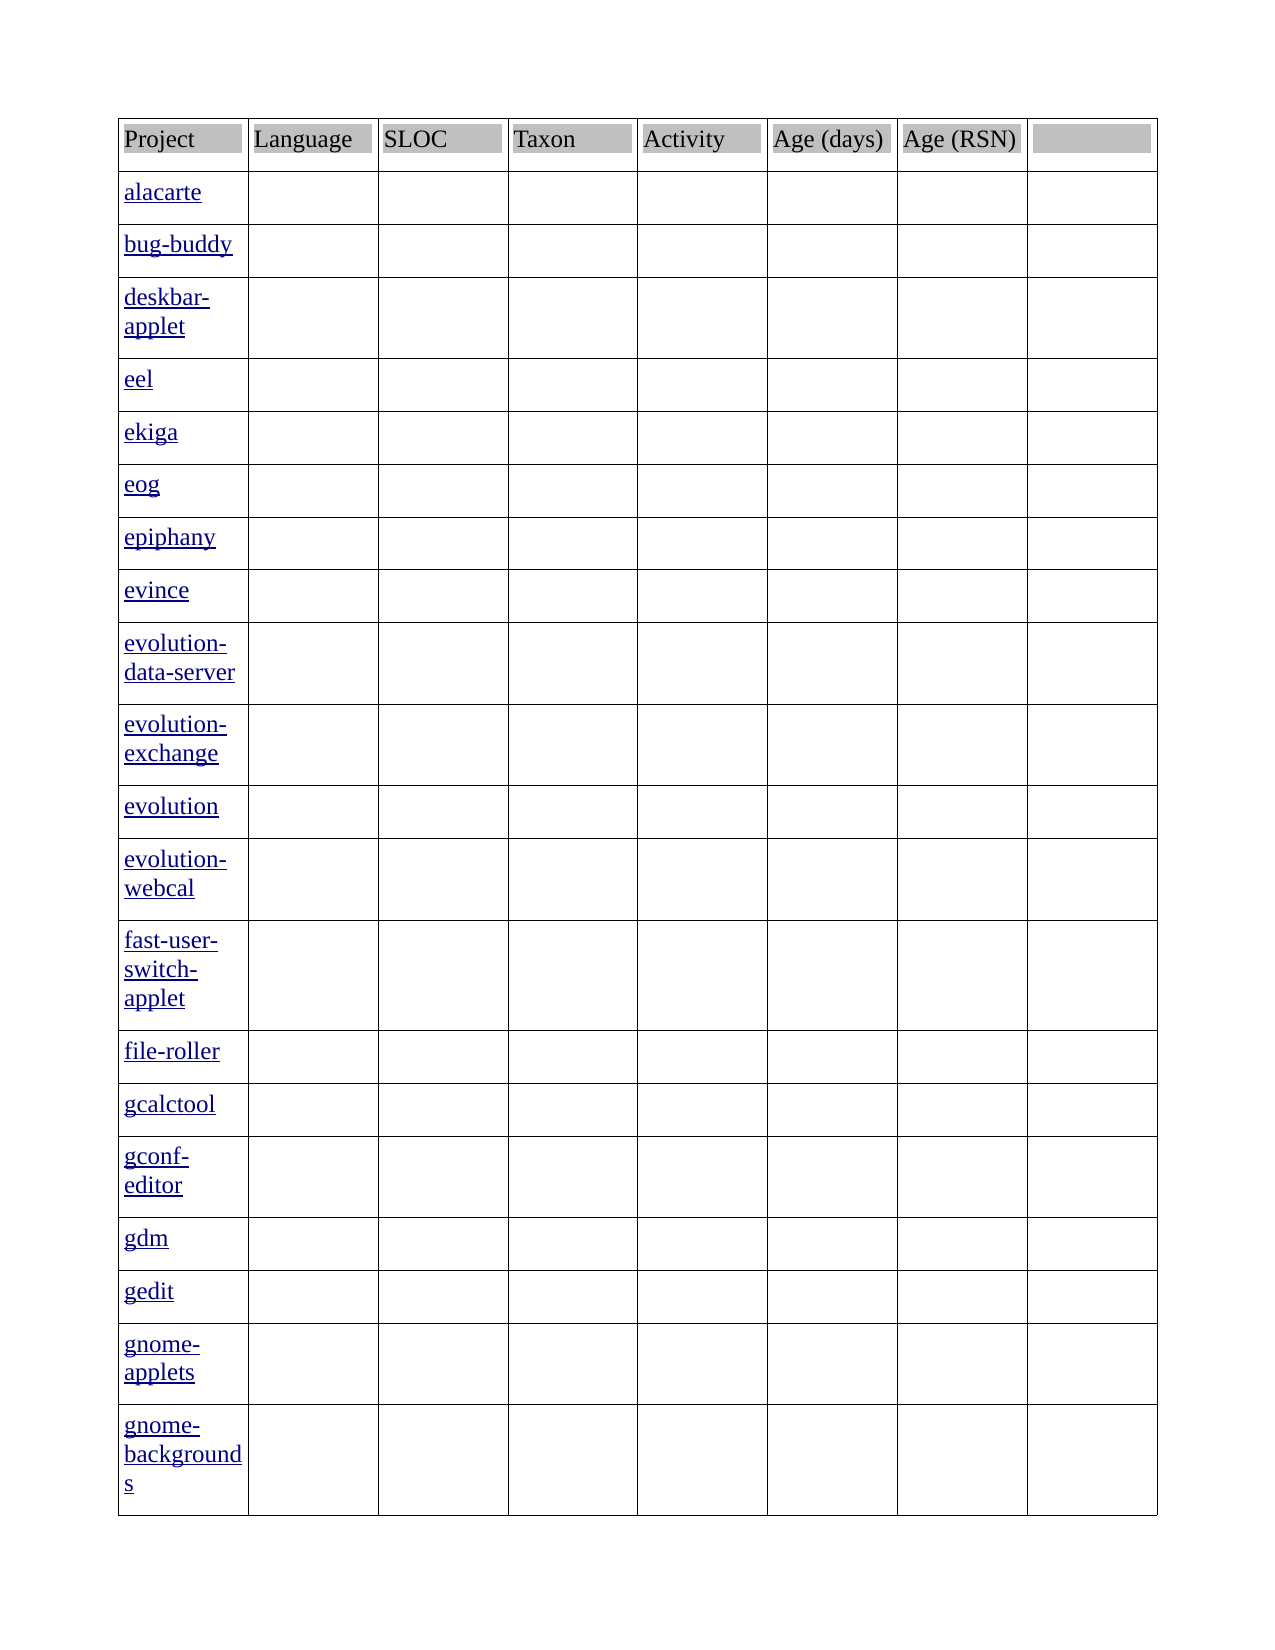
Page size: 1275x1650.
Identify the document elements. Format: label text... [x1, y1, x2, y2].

table_cell [768, 172, 897, 224]
table_cell [379, 1324, 508, 1404]
table_cell [509, 465, 637, 517]
table_cell [379, 278, 508, 358]
table_cell bug-buddy [119, 225, 248, 277]
table_cell evolution-webcal [119, 839, 248, 920]
table_cell [898, 412, 1027, 464]
table_cell [1028, 1405, 1157, 1515]
table_cell gdm [119, 1218, 248, 1270]
table_cell [509, 225, 637, 277]
table_cell [509, 412, 637, 464]
table_header Taxon [509, 119, 637, 171]
table_cell [249, 1324, 378, 1404]
table_cell [638, 412, 767, 464]
table_cell [638, 1218, 767, 1270]
table_cell [638, 1324, 767, 1404]
table_cell [898, 1218, 1027, 1270]
table_cell [638, 1405, 767, 1515]
table_cell [249, 1084, 378, 1136]
table_cell [1028, 412, 1157, 464]
table_cell [249, 465, 378, 517]
table_cell [249, 623, 378, 704]
table_cell [249, 786, 378, 838]
table_cell eog [119, 465, 248, 517]
table_cell [638, 1137, 767, 1217]
table_cell [1028, 359, 1157, 411]
table_cell [249, 1218, 378, 1270]
table_cell gnome-applets [119, 1324, 248, 1404]
table_cell [379, 1137, 508, 1217]
table_cell [509, 839, 637, 920]
table_cell [768, 412, 897, 464]
table_cell [638, 172, 767, 224]
table_cell [768, 1271, 897, 1323]
table_cell [638, 518, 767, 569]
table_header SLOC [379, 119, 508, 171]
table_cell [768, 518, 897, 569]
table_cell [509, 1084, 637, 1136]
table_cell [509, 1405, 637, 1515]
table_cell [249, 570, 378, 622]
table_cell gedit [119, 1271, 248, 1323]
table_cell [768, 1324, 897, 1404]
table_cell [249, 172, 378, 224]
table_cell evince [119, 570, 248, 622]
table_cell [768, 1031, 897, 1083]
table_cell [509, 921, 637, 1030]
table_cell [379, 705, 508, 785]
table_cell [898, 225, 1027, 277]
table_cell [768, 1137, 897, 1217]
table_cell [249, 412, 378, 464]
table_cell [638, 1084, 767, 1136]
table_cell [379, 921, 508, 1030]
table_cell [768, 225, 897, 277]
table_cell [1028, 1218, 1157, 1270]
table_cell [1028, 839, 1157, 920]
table_cell [509, 1218, 637, 1270]
table_cell [898, 465, 1027, 517]
table_cell gconf-editor [119, 1137, 248, 1217]
table_cell ekiga [119, 412, 248, 464]
table_cell [768, 1405, 897, 1515]
table_cell [249, 921, 378, 1030]
table_cell evolution [119, 786, 248, 838]
table_cell [898, 705, 1027, 785]
table_cell [249, 705, 378, 785]
table_cell [638, 786, 767, 838]
table_cell [509, 786, 637, 838]
table_cell [768, 786, 897, 838]
table_cell [379, 465, 508, 517]
table_cell [898, 1084, 1027, 1136]
table_cell [1028, 623, 1157, 704]
table_cell [898, 786, 1027, 838]
table_cell [898, 172, 1027, 224]
table_cell [249, 839, 378, 920]
table_cell [768, 278, 897, 358]
table_cell [1028, 278, 1157, 358]
table_cell eel [119, 359, 248, 411]
table_cell [249, 1271, 378, 1323]
table_cell [379, 518, 508, 569]
table_cell [249, 1137, 378, 1217]
table_cell [249, 1031, 378, 1083]
table_cell [509, 1031, 637, 1083]
table_cell [509, 359, 637, 411]
table_cell [509, 1137, 637, 1217]
table_header Project [119, 119, 248, 171]
table_cell [898, 1031, 1027, 1083]
table_cell [249, 518, 378, 569]
table_cell [768, 1084, 897, 1136]
table_cell [249, 1405, 378, 1515]
table_cell [638, 225, 767, 277]
table_cell [768, 839, 897, 920]
table_cell [509, 1324, 637, 1404]
table_header [1028, 119, 1157, 171]
table_cell [898, 1405, 1027, 1515]
table_cell [509, 570, 637, 622]
table_cell [768, 705, 897, 785]
table_cell [379, 412, 508, 464]
table_cell [509, 278, 637, 358]
table_cell [1028, 1084, 1157, 1136]
table_cell [249, 359, 378, 411]
table_cell [379, 1031, 508, 1083]
table_cell [379, 570, 508, 622]
table_cell [638, 359, 767, 411]
table_cell [379, 359, 508, 411]
table_cell [638, 278, 767, 358]
table_cell [1028, 1137, 1157, 1217]
table_cell [1028, 172, 1157, 224]
table_cell [1028, 705, 1157, 785]
table_cell [509, 705, 637, 785]
table_cell [638, 465, 767, 517]
table_cell [898, 359, 1027, 411]
table_cell [1028, 786, 1157, 838]
table_cell [509, 518, 637, 569]
table_cell [898, 518, 1027, 569]
table_cell [898, 839, 1027, 920]
table_cell [898, 1271, 1027, 1323]
table_cell [638, 1031, 767, 1083]
table_cell [379, 1084, 508, 1136]
table_header Language [249, 119, 378, 171]
table_cell [379, 786, 508, 838]
table_cell [768, 359, 897, 411]
table_cell evolution-data-server [119, 623, 248, 704]
table_cell deskbar-applet [119, 278, 248, 358]
table_cell [898, 1137, 1027, 1217]
table_cell [379, 623, 508, 704]
table_cell file-roller [119, 1031, 248, 1083]
table_header Age (days) [768, 119, 897, 171]
table_cell [249, 278, 378, 358]
table_cell alacarte [119, 172, 248, 224]
table_cell [1028, 570, 1157, 622]
table_cell [1028, 518, 1157, 569]
table_cell [1028, 1324, 1157, 1404]
table_cell gnome-backgrounds [119, 1405, 248, 1515]
table_cell [1028, 225, 1157, 277]
table_cell [1028, 921, 1157, 1030]
table_cell [379, 1218, 508, 1270]
table_cell evolution-exchange [119, 705, 248, 785]
table_cell [768, 623, 897, 704]
table_cell [768, 465, 897, 517]
table_cell fast-user-switch-applet [119, 921, 248, 1030]
table_cell [509, 172, 637, 224]
table_header Activity [638, 119, 767, 171]
table_cell [898, 623, 1027, 704]
table_cell [379, 225, 508, 277]
table_cell [638, 839, 767, 920]
table_cell epiphany [119, 518, 248, 569]
table_header Age (RSN) [898, 119, 1027, 171]
table_cell [768, 1218, 897, 1270]
table_cell [638, 570, 767, 622]
table_cell [898, 921, 1027, 1030]
table_cell [768, 921, 897, 1030]
table_cell [898, 1324, 1027, 1404]
table_cell [768, 570, 897, 622]
table_cell [898, 570, 1027, 622]
table_cell [1028, 1031, 1157, 1083]
table_cell [379, 1405, 508, 1515]
table_cell [638, 705, 767, 785]
table_cell [638, 921, 767, 1030]
table_cell [379, 839, 508, 920]
table_cell [249, 225, 378, 277]
table_cell [1028, 465, 1157, 517]
table_cell [509, 1271, 637, 1323]
table_cell gcalctool [119, 1084, 248, 1136]
table_cell [379, 1271, 508, 1323]
table_cell [638, 623, 767, 704]
table_cell [379, 172, 508, 224]
table_cell [1028, 1271, 1157, 1323]
table_cell [638, 1271, 767, 1323]
table_cell [898, 278, 1027, 358]
table_cell [509, 623, 637, 704]
